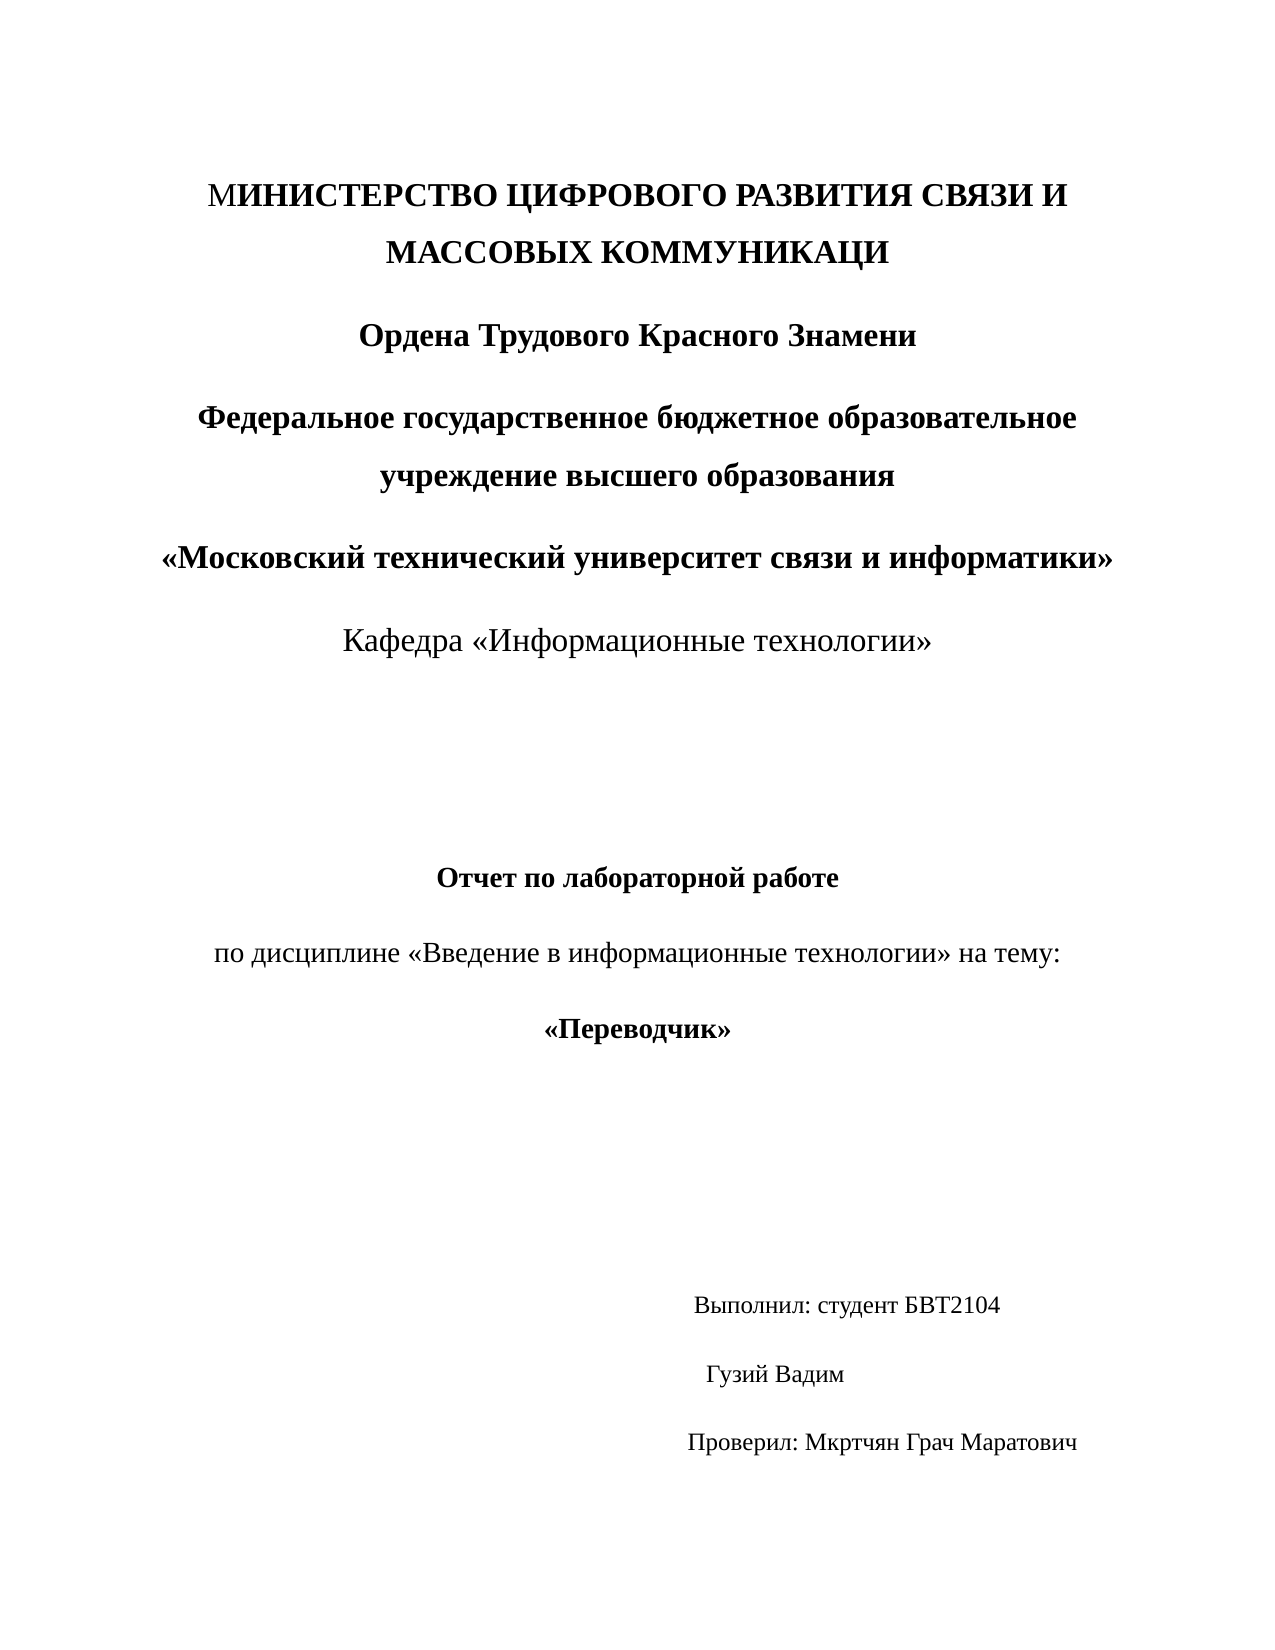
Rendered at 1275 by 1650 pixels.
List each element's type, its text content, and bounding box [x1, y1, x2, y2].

subtitle Ордена Трудового Красного Знамени [150, 315, 1125, 353]
subtitle Кафедра «Информационные технологии» [150, 620, 1125, 658]
subtitle Федеральное государственное бюджетное образовательное учреждение высшего образования [150, 397, 1125, 493]
subtitle «Московский технический университет связи и информатики» [150, 537, 1125, 576]
subtitle Отчет по лабораторной работе [150, 860, 1125, 894]
text Проверил: Мкртчян Грач Маратович [150, 1427, 1125, 1456]
subtitle «Переводчик» [150, 1011, 1125, 1044]
text Выполнил: студент БВТ2104 [150, 1291, 1125, 1319]
subtitle МИНИСТЕРСТВО ЦИФРОВОГО РАЗВИТИЯ СВЯЗИ И МАССОВЫХ КОММУНИКАЦИ [150, 175, 1125, 271]
text Гузий Вадим [150, 1359, 1125, 1387]
subtitle по дисциплине «Введение в информационные технологии» на тему: [150, 936, 1125, 969]
